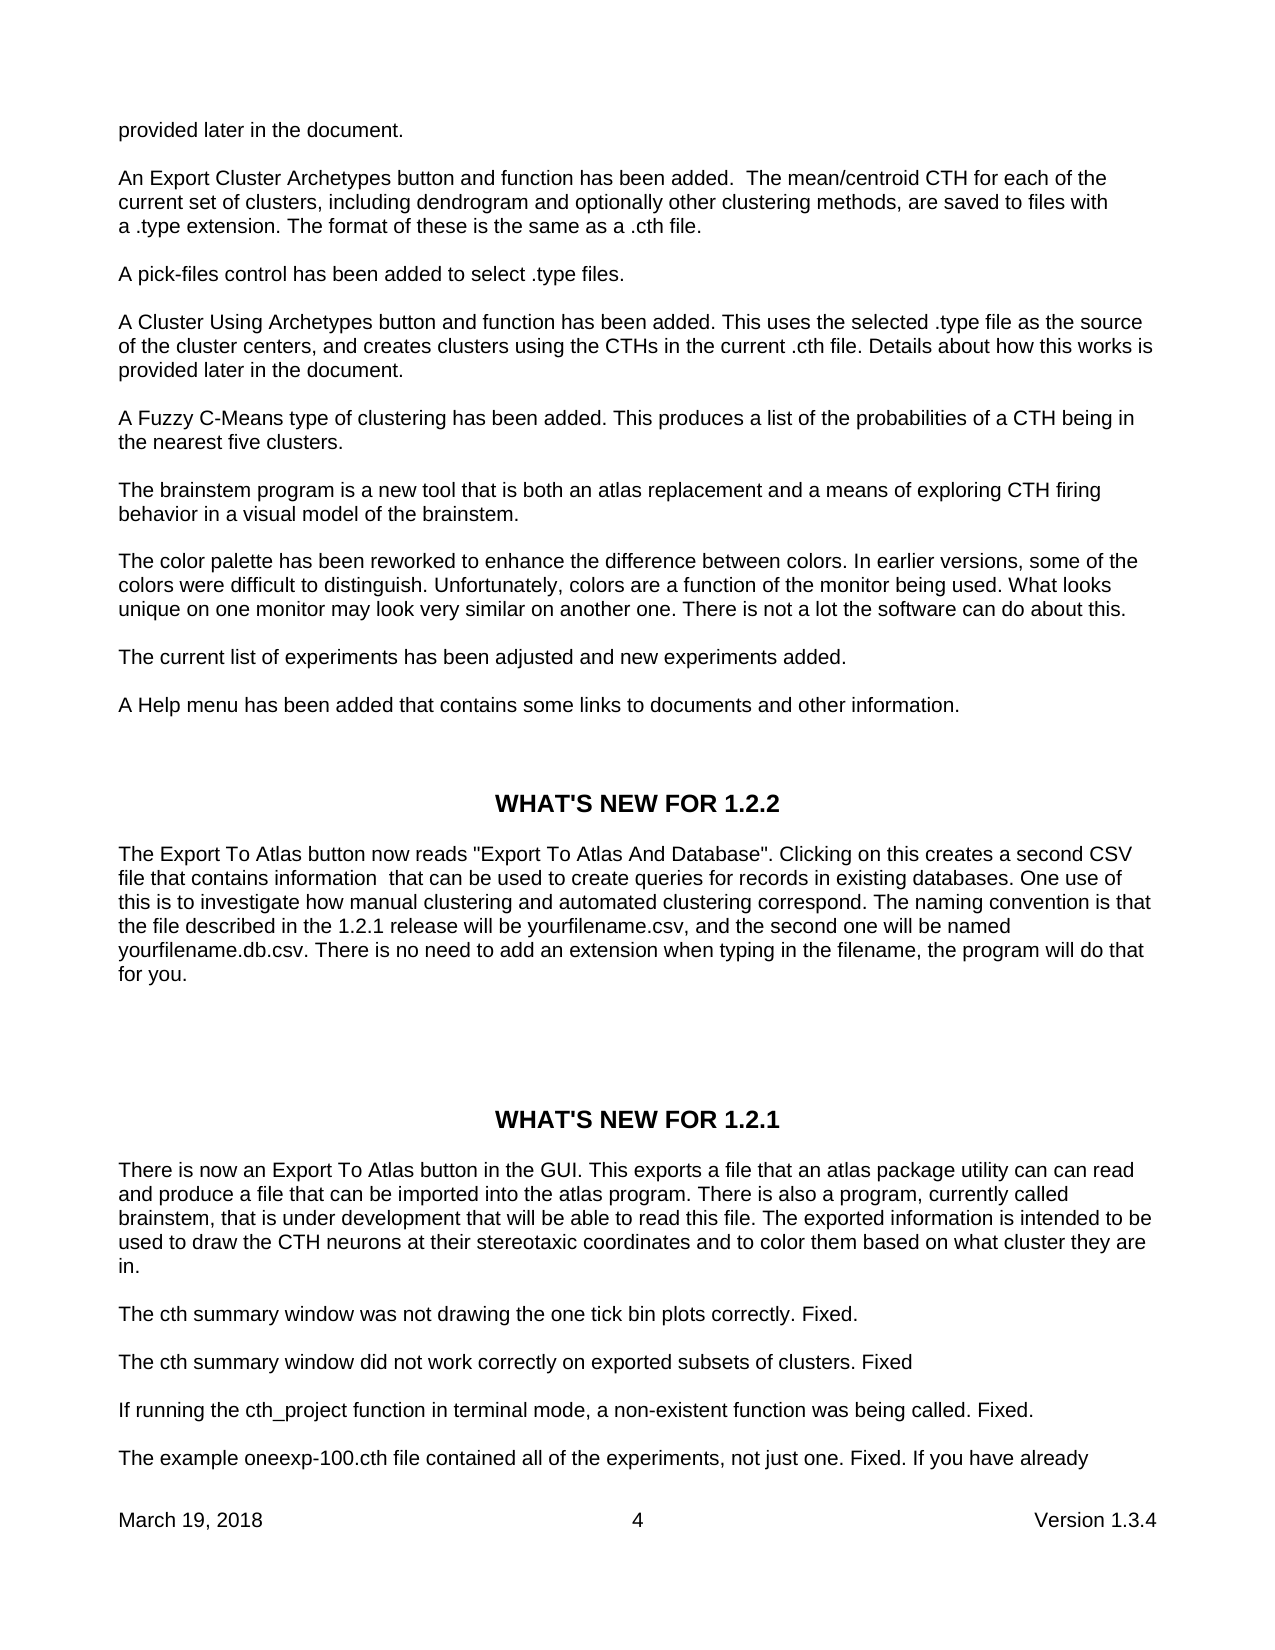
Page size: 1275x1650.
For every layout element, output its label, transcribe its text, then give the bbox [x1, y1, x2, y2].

text The cth summary window was not drawing the one tick bin plots correctly. Fixed. [118, 1302, 1157, 1326]
text A pick-files control has been added to select .type files. [118, 238, 1157, 286]
text There is now an Export To Atlas button in the GUI. This exports a file that an atlas package utility can can read and produce a file that can be imported into the atlas program. There is also a program, currently called brainstem, that is under development that will be able to read this file. The exported information is intended to be used to draw the CTH neurons at their stereotaxic coordinates and to color them based on what cluster they are in. [118, 1158, 1157, 1278]
text The current list of experiments has been adjusted and new experiments added. [118, 645, 1157, 669]
text A Help menu has been added that contains some links to documents and other information. [118, 693, 1157, 717]
text The cth summary window did not work correctly on exported subsets of clusters. Fixed [118, 1349, 1157, 1373]
text The example oneexp-100.cth file contained all of the experiments, not just one. Fixed. If you have already [118, 1445, 1157, 1469]
text A Cluster Using Archetypes button and function has been added. This uses the selected .type file as the source of the cluster centers, and creates clusters using the CTHs in the current .cth file. Details about how this works is provided later in the document. [118, 310, 1157, 382]
text The brainstem program is a new tool that is both an atlas replacement and a means of exploring CTH firing behavior in a visual model of the brainstem. [118, 477, 1157, 525]
text The Export To Atlas button now reads "Export To Atlas And Database". Clicking on this creates a second CSV file that contains information that can be used to create queries for records in existing databases. One use of this is to investigate how manual clustering and automated clustering correspond. The naming convention is that the file described in the 1.2.1 release will be yourfilename.csv, and the second one will be named yourfilename.db.csv. There is no need to add an extension when typing in the filename, the program will do that for you. [118, 842, 1157, 985]
text A Fuzzy C-Means type of clustering has been added. This produces a list of the probabilities of a CTH being in the nearest five clusters. [118, 406, 1157, 453]
text WHAT'S NEW FOR 1.2.1 [118, 1105, 1157, 1134]
text provided later in the document. [118, 118, 1157, 142]
text WHAT'S NEW FOR 1.2.2 [118, 789, 1157, 818]
text An Export Cluster Archetypes button and function has been added. The mean/centroid CTH for each of the current set of clusters, including dendrogram and optionally other clustering methods, are saved to files with a .type extension. The format of these is the same as a .cth file. [118, 166, 1157, 238]
text If running the cth_project function in terminal mode, a non-existent function was being called. Fixed. [118, 1397, 1157, 1421]
text The color palette has been reworked to enhance the difference between colors. In earlier versions, some of the colors were difficult to distinguish. Unfortunately, colors are a function of the monitor being used. What looks unique on one monitor may look very similar on another one. There is not a lot the software can do about this. [118, 549, 1157, 621]
